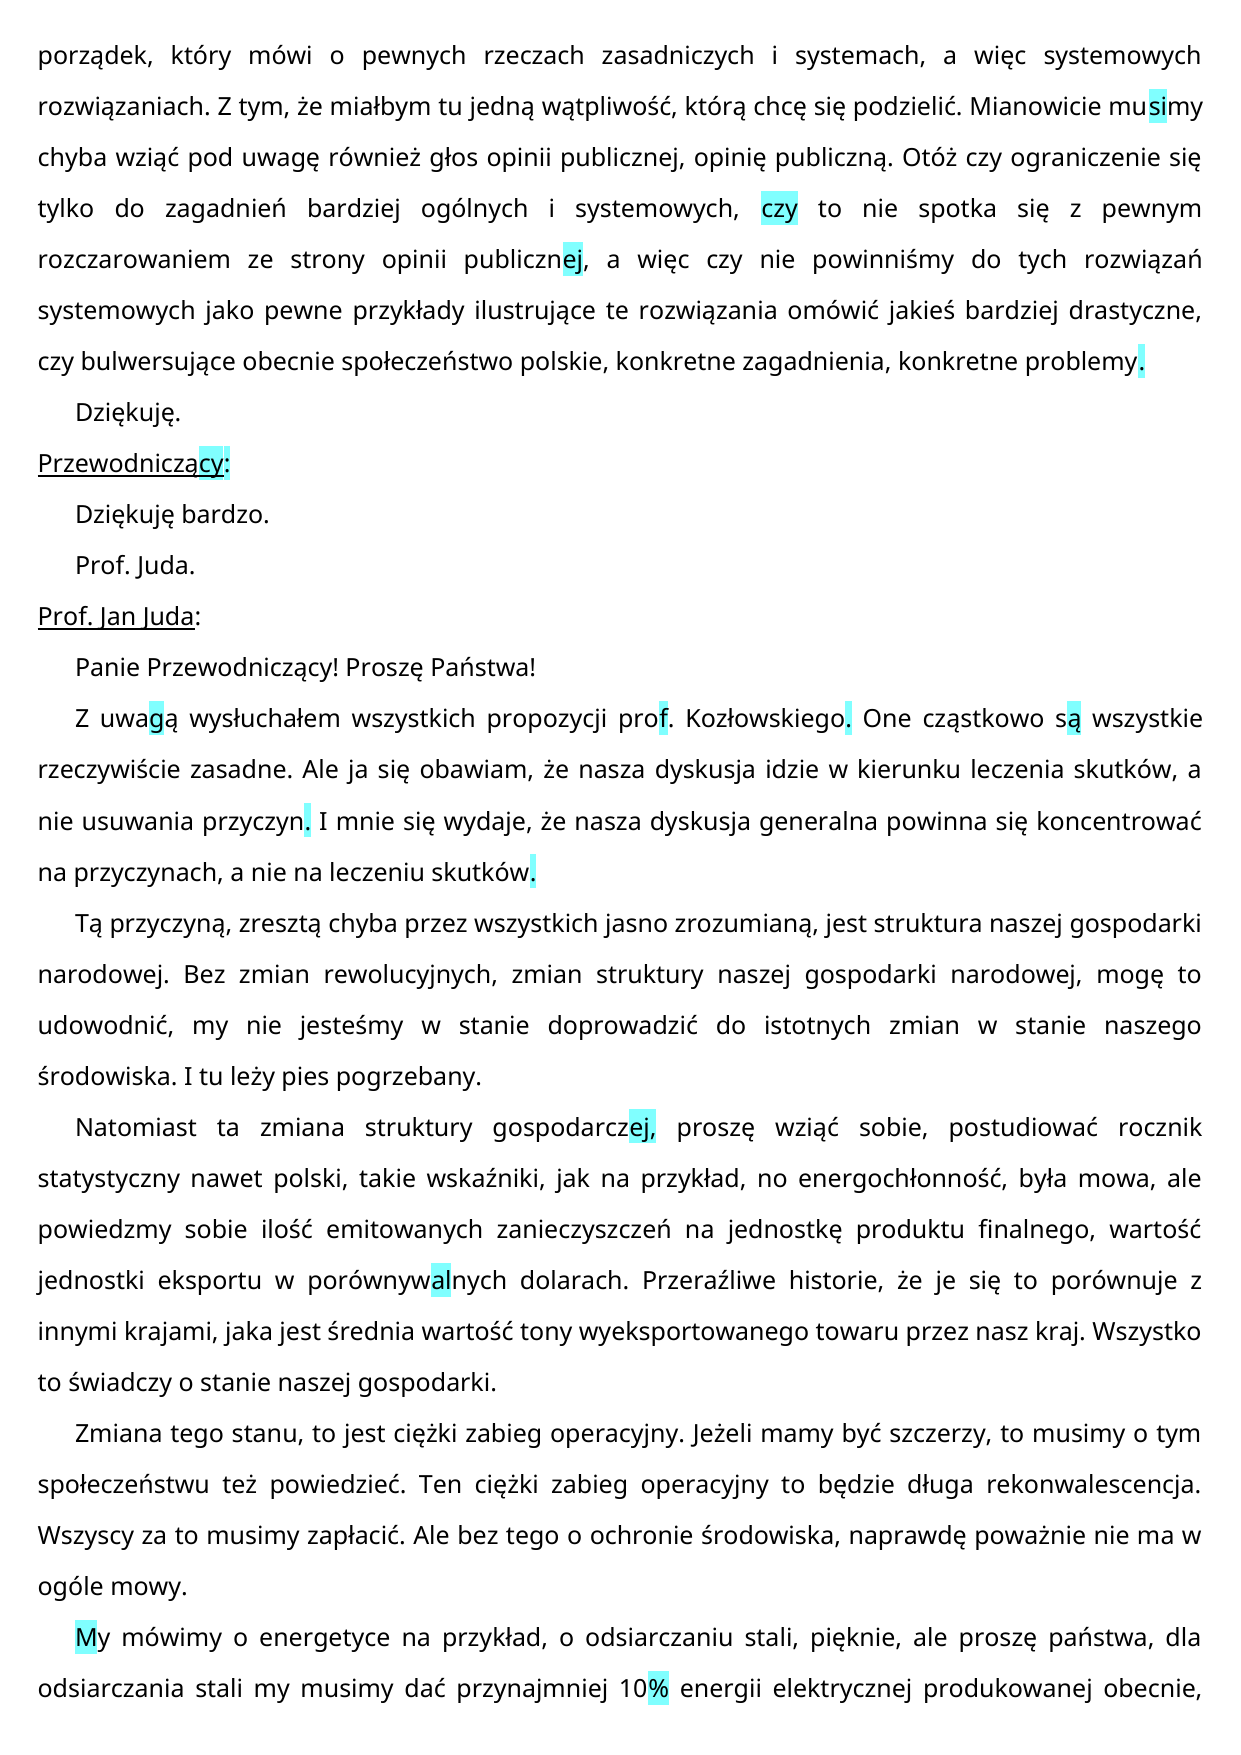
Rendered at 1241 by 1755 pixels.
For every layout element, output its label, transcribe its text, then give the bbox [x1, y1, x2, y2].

text Natomiast ta zmiana struktury gospodarczej, proszę wziąć sobie, postudiować rocznik statystyczny nawet polski, takie wskaźniki, jak na przykład, no energochłonność, była mowa, ale powiedzmy sobie ilość emitowanych zanieczyszczeń na jednostkę produktu finalnego, wartość jednostki eksportu w porównywalnych dolarach. Przeraźliwe historie, że je się to porównuje z innymi krajami, jaka jest średnia wartość tony wyeksportowanego towaru przez nasz kraj. Wszystko to świadczy o stanie naszej gospodarki. [37, 1109, 1203, 1399]
text Przewodniczący: [37, 446, 1203, 480]
text Prof. Jan Juda: [37, 599, 1203, 633]
text Dziękuję. [37, 395, 1203, 429]
text Prof. Juda. [37, 548, 1203, 582]
text Zmiana tego stanu, to jest ciężki zabieg operacyjny. Jeżeli mamy być szczerzy, to musimy o tym społeczeństwu też powiedzieć. Ten ciężki zabieg operacyjny to będzie długa rekonwalescencja. Wszyscy za to musimy zapłacić. Ale bez tego o ochronie środowiska, naprawdę poważnie nie ma w ogóle mowy. [37, 1416, 1203, 1603]
text My mówimy o energetyce na przykład, o odsiarczaniu stali, pięknie, ale proszę państwa, dla odsiarczania stali my musimy dać przynajmniej 10% energii elektrycznej produkowanej obecnie, [37, 1620, 1203, 1705]
text Tą przyczyną, zresztą chyba przez wszystkich jasno zrozumianą, jest struktura naszej gospodarki narodowej. Bez zmian rewolucyjnych, zmian struktury naszej gospodarki narodowej, mogę to udowodnić, my nie jesteśmy w stanie doprowadzić do istotnych zmian w stanie naszego środowiska. I tu leży pies pogrzebany. [37, 905, 1203, 1092]
text Z uwagą wysłuchałem wszystkich propozycji prof. Kozłowskiego. One cząstkowo są wszystkie rzeczywiście zasadne. Ale ja się obawiam, że nasza dyskusja idzie w kierunku leczenia skutków, a nie usuwania przyczyn. I mnie się wydaje, że nasza dyskusja generalna powinna się koncentrować na przyczynach, a nie na leczeniu skutków. [37, 701, 1203, 888]
text Dziękuję bardzo. [37, 497, 1203, 531]
text porządek, który mówi o pewnych rzeczach zasadniczych i systemach, a więc systemowych rozwiązaniach. Z tym, że miałbym tu jedną wątpliwość, którą chcę się podzielić. Mianowicie musimy chyba wziąć pod uwagę również głos opinii publicznej, opinię publiczną. Otóż czy ograniczenie się tylko do zagadnień bardziej ogólnych i systemowych, czy to nie spotka się z pewnym rozczarowaniem ze strony opinii publicznej, a więc czy nie powinniśmy do tych rozwiązań systemowych jako pewne przykłady ilustrujące te rozwiązania omówić jakieś bardziej drastyczne, czy bulwersujące obecnie społeczeństwo polskie, konkretne zagadnienia, konkretne problemy. [37, 37, 1203, 378]
text Panie Przewodniczący! Proszę Państwa! [37, 650, 1203, 684]
